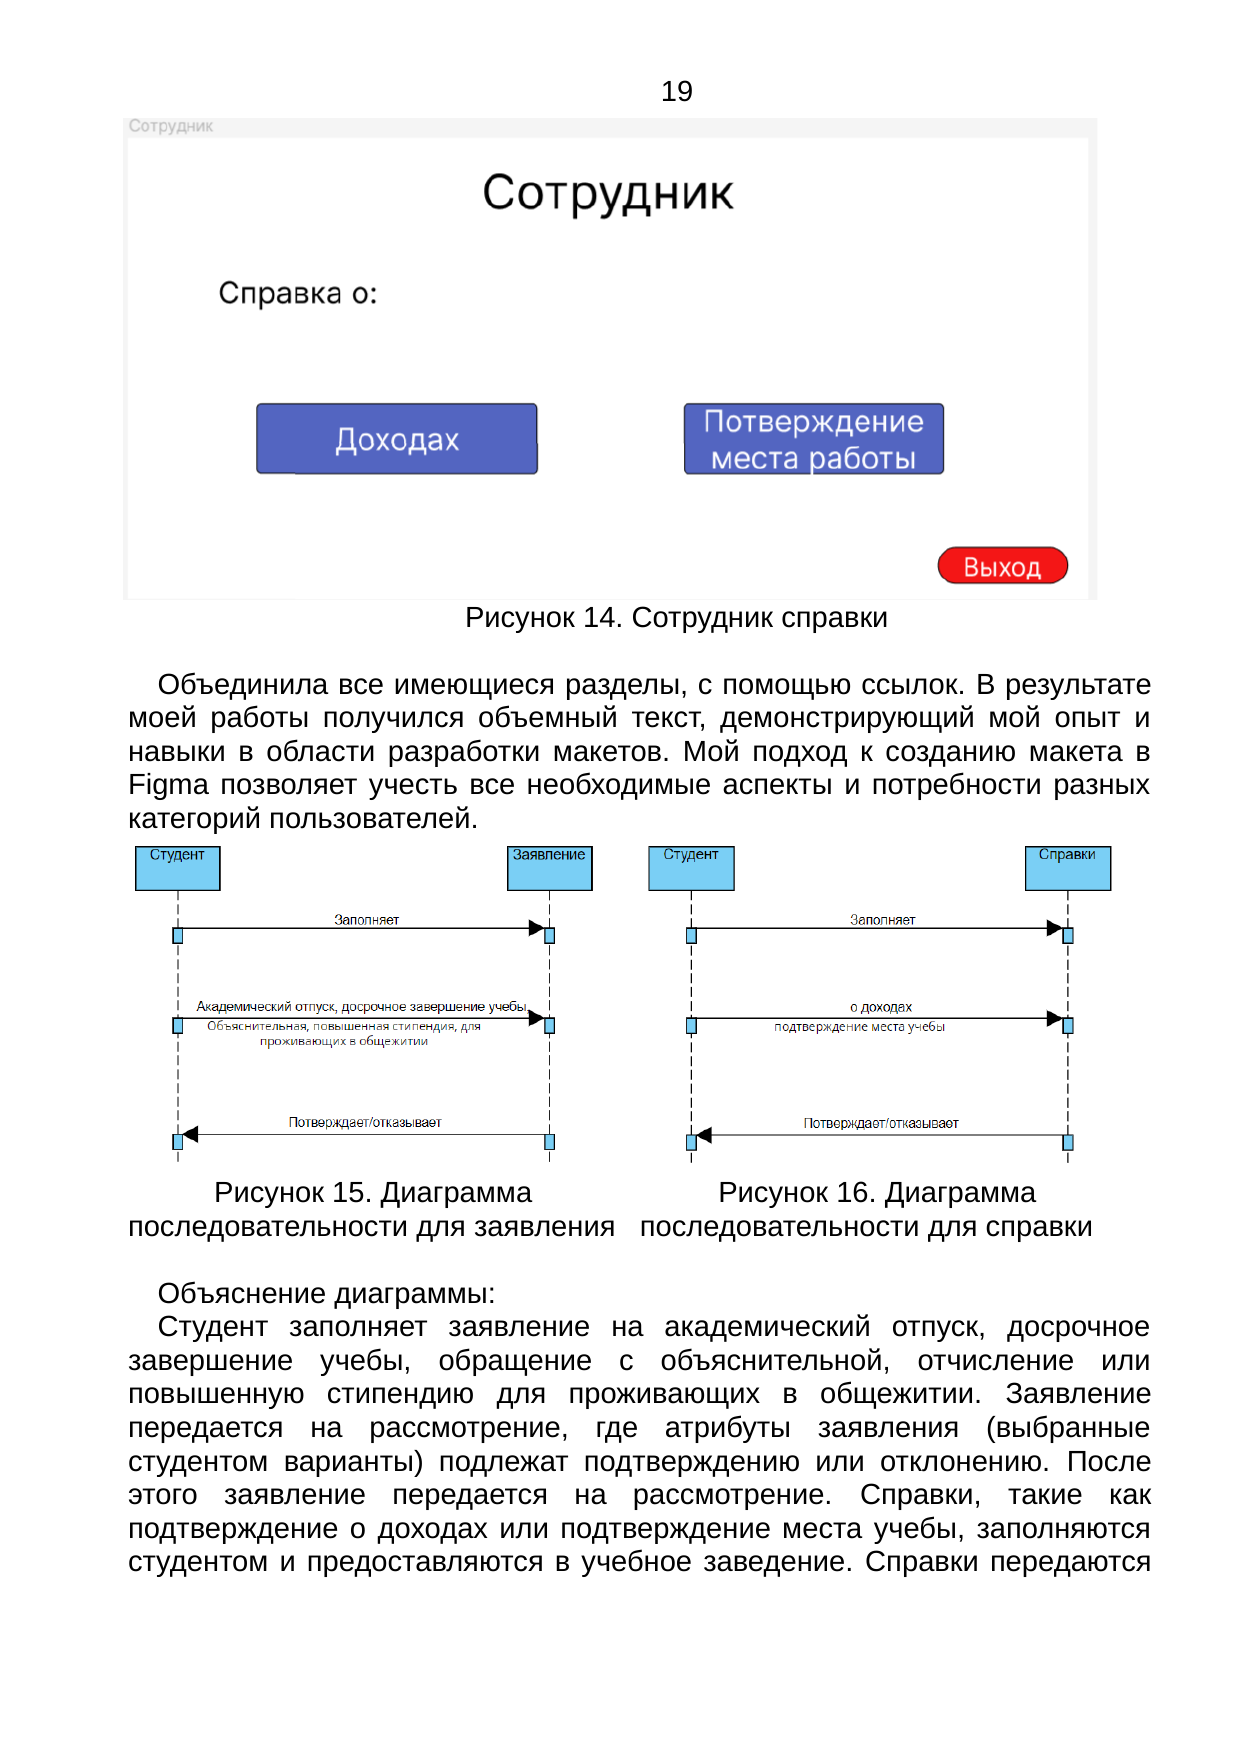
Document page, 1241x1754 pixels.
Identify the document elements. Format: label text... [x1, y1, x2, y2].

text Рисунок 15. Диаграмма Рисунок 16. Диаграмма последовательности для заявления последовательности для справки [128, 1175, 1152, 1242]
picture [127, 834, 605, 1170]
text Объединила все имеющиеся разделы, с помощью ссылок. В результате моей работы получился объемный текст, демонстрирующий мой опыт и навыки в области разработки макетов. Мой подход к созданию макета в Figma позволяет учесть все необходимые аспекты и потребности разных категорий пользователей. [128, 667, 1152, 834]
text Студент заполняет заявление на академический отпуск, досрочное завершение учебы, обращение с объяснительной, отчисление или повышенную стипендию для проживающих в общежитии. Заявление передается на рассмотрение, где атрибуты заявления (выбранные студентом варианты) подлежат подтверждению или отклонению. После этого заявление передается на рассмотрение. Справки, такие как подтверждение о доходах или подтверждение места учебы, заполняются студентом и предоставляются в учебное заведение. Справки передаются [128, 1309, 1152, 1578]
subtitle Объяснение диаграммы: [496, 1276, 1152, 1309]
text Рисунок 14. Сотрудник справки [128, 599, 1152, 633]
picture [123, 118, 1098, 600]
subtitle Объяснение диаграммы: [128, 1276, 157, 1309]
picture [645, 838, 1123, 1170]
